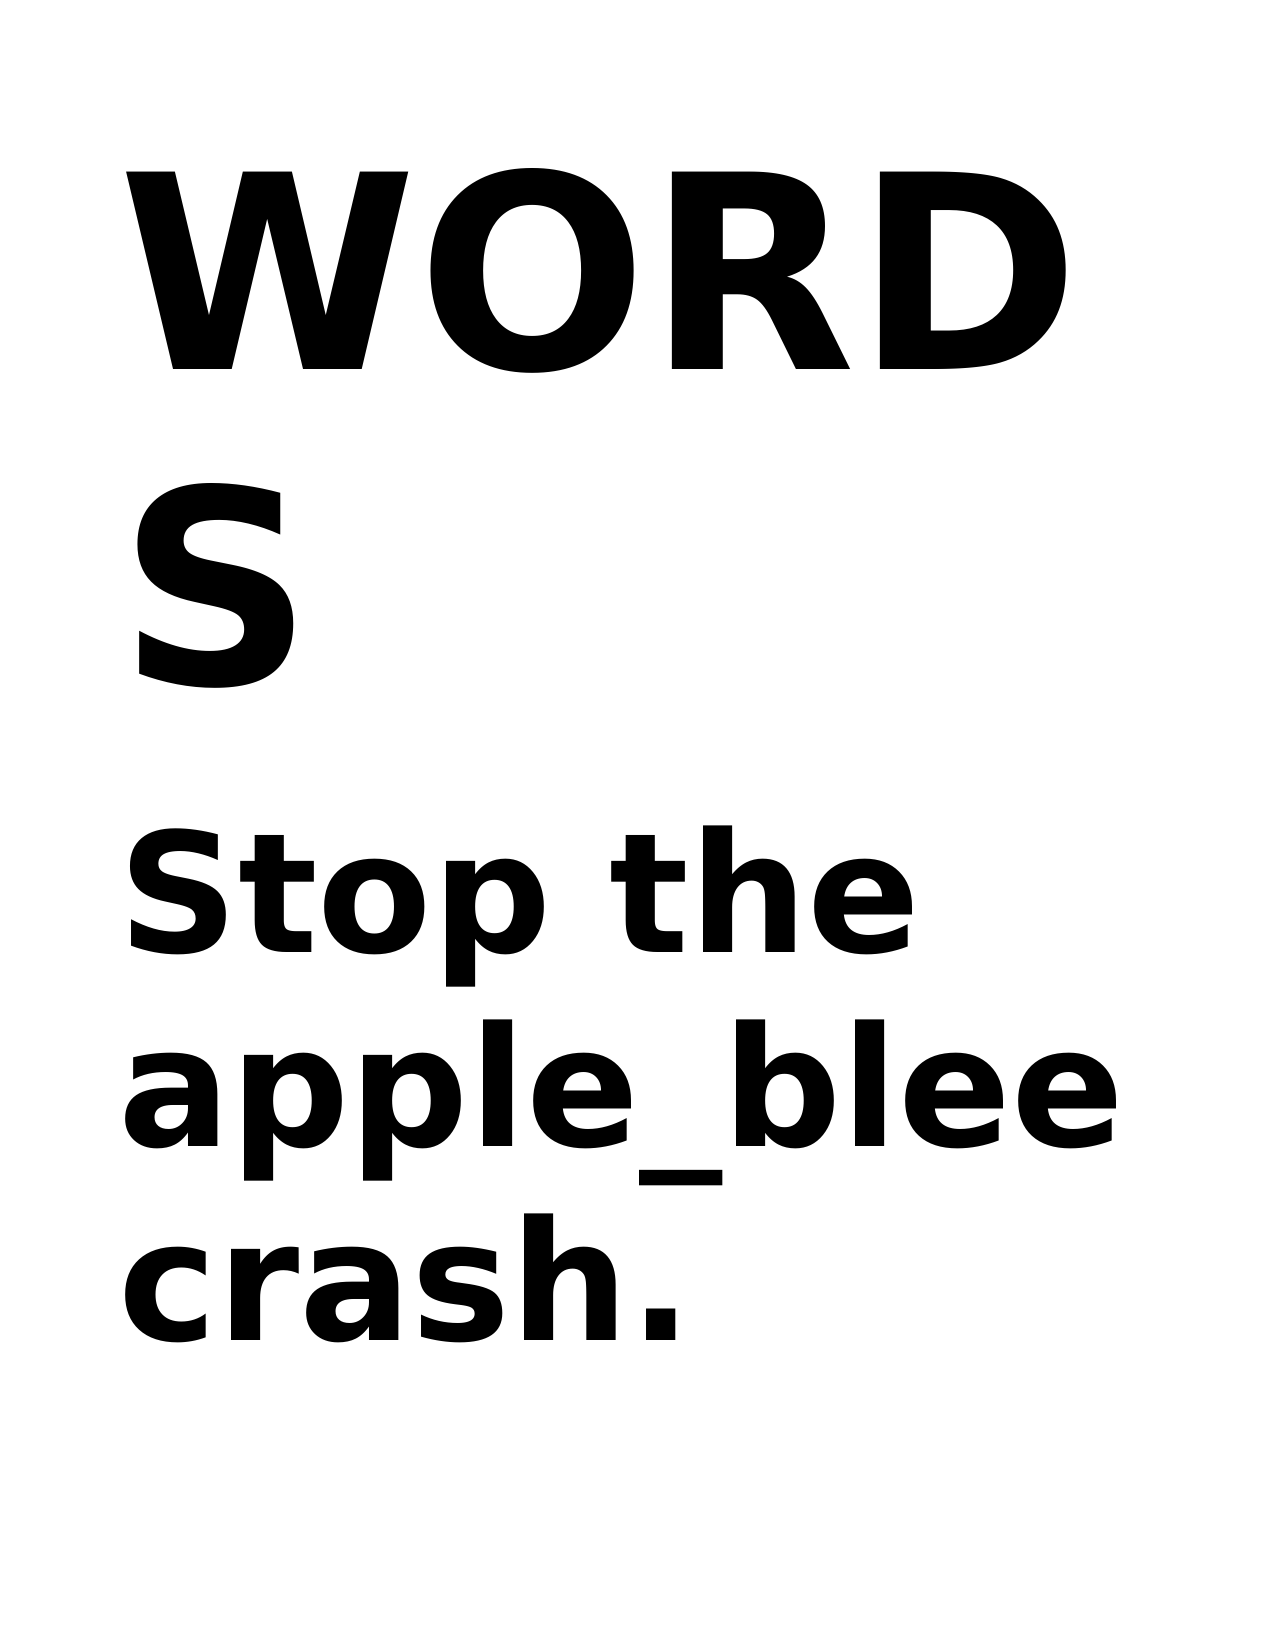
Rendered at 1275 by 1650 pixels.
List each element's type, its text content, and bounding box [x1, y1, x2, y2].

text WORDS [118, 118, 1157, 749]
text Stop the apple_blee crash. [118, 797, 1157, 1379]
